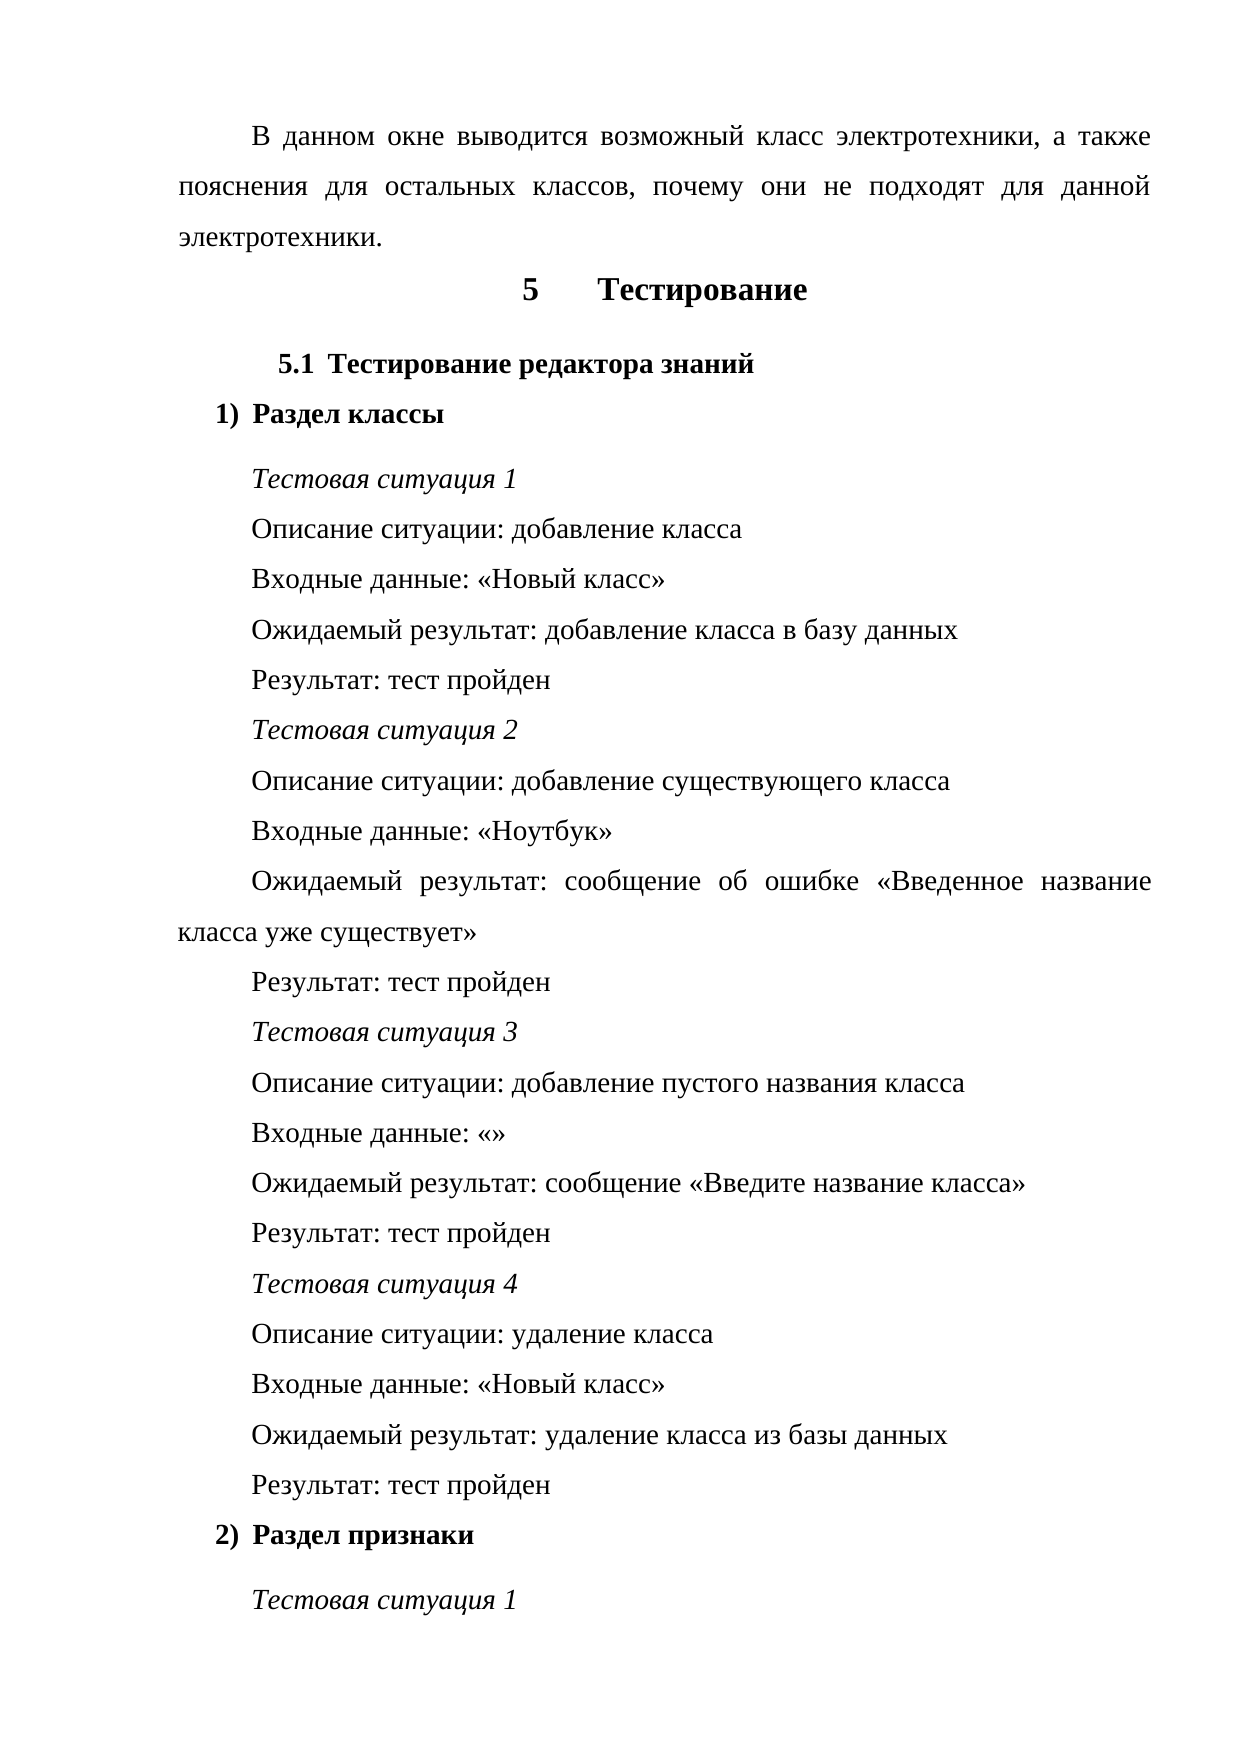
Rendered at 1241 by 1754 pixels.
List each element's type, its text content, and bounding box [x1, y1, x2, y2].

text Результат: тест пройден [177, 662, 1152, 696]
text Результат: тест пройден [177, 1467, 1152, 1501]
text Результат: тест пройден [177, 964, 1152, 998]
text Описание ситуации: добавление существующего класса [177, 763, 1152, 796]
text Тестовая ситуация 2 [177, 712, 1152, 746]
text Тестовая ситуация 1 [177, 461, 1152, 494]
list Раздел признаки [215, 1517, 1152, 1551]
text Описание ситуации: удаление класса [177, 1316, 1152, 1350]
text Ожидаемый результат: добавление класса в базу данных [177, 612, 1152, 645]
text Тестовая ситуация 3 [177, 1014, 1152, 1048]
list Раздел классы [215, 396, 1152, 429]
subtitle Тестирование редактора знаний [278, 346, 1152, 379]
text Результат: тест пройден [177, 1216, 1152, 1249]
text Ожидаемый результат: сообщение об ошибке «Введенное название класса уже существует» [177, 863, 1152, 947]
text Ожидаемый результат: удаление класса из базы данных [177, 1417, 1152, 1450]
text Тестовая ситуация 1 [177, 1582, 1152, 1616]
text Входные данные: «Новый класс» [177, 562, 1152, 595]
subtitle Тестирование [177, 269, 1152, 307]
text Ожидаемый результат: сообщение «Введите название класса» [177, 1165, 1152, 1199]
text Входные данные: «» [177, 1115, 1152, 1148]
text Тестовая ситуация 4 [177, 1266, 1152, 1299]
text Входные данные: «Ноутбук» [177, 813, 1152, 847]
text Описание ситуации: добавление пустого названия класса [177, 1065, 1152, 1098]
text Входные данные: «Новый класс» [177, 1367, 1152, 1400]
text В данном окне выводится возможный класс электротехники, а также пояснения для остальных классов, почему они не подходят для данной электротехники. [178, 118, 1152, 252]
text Описание ситуации: добавление класса [177, 511, 1152, 545]
